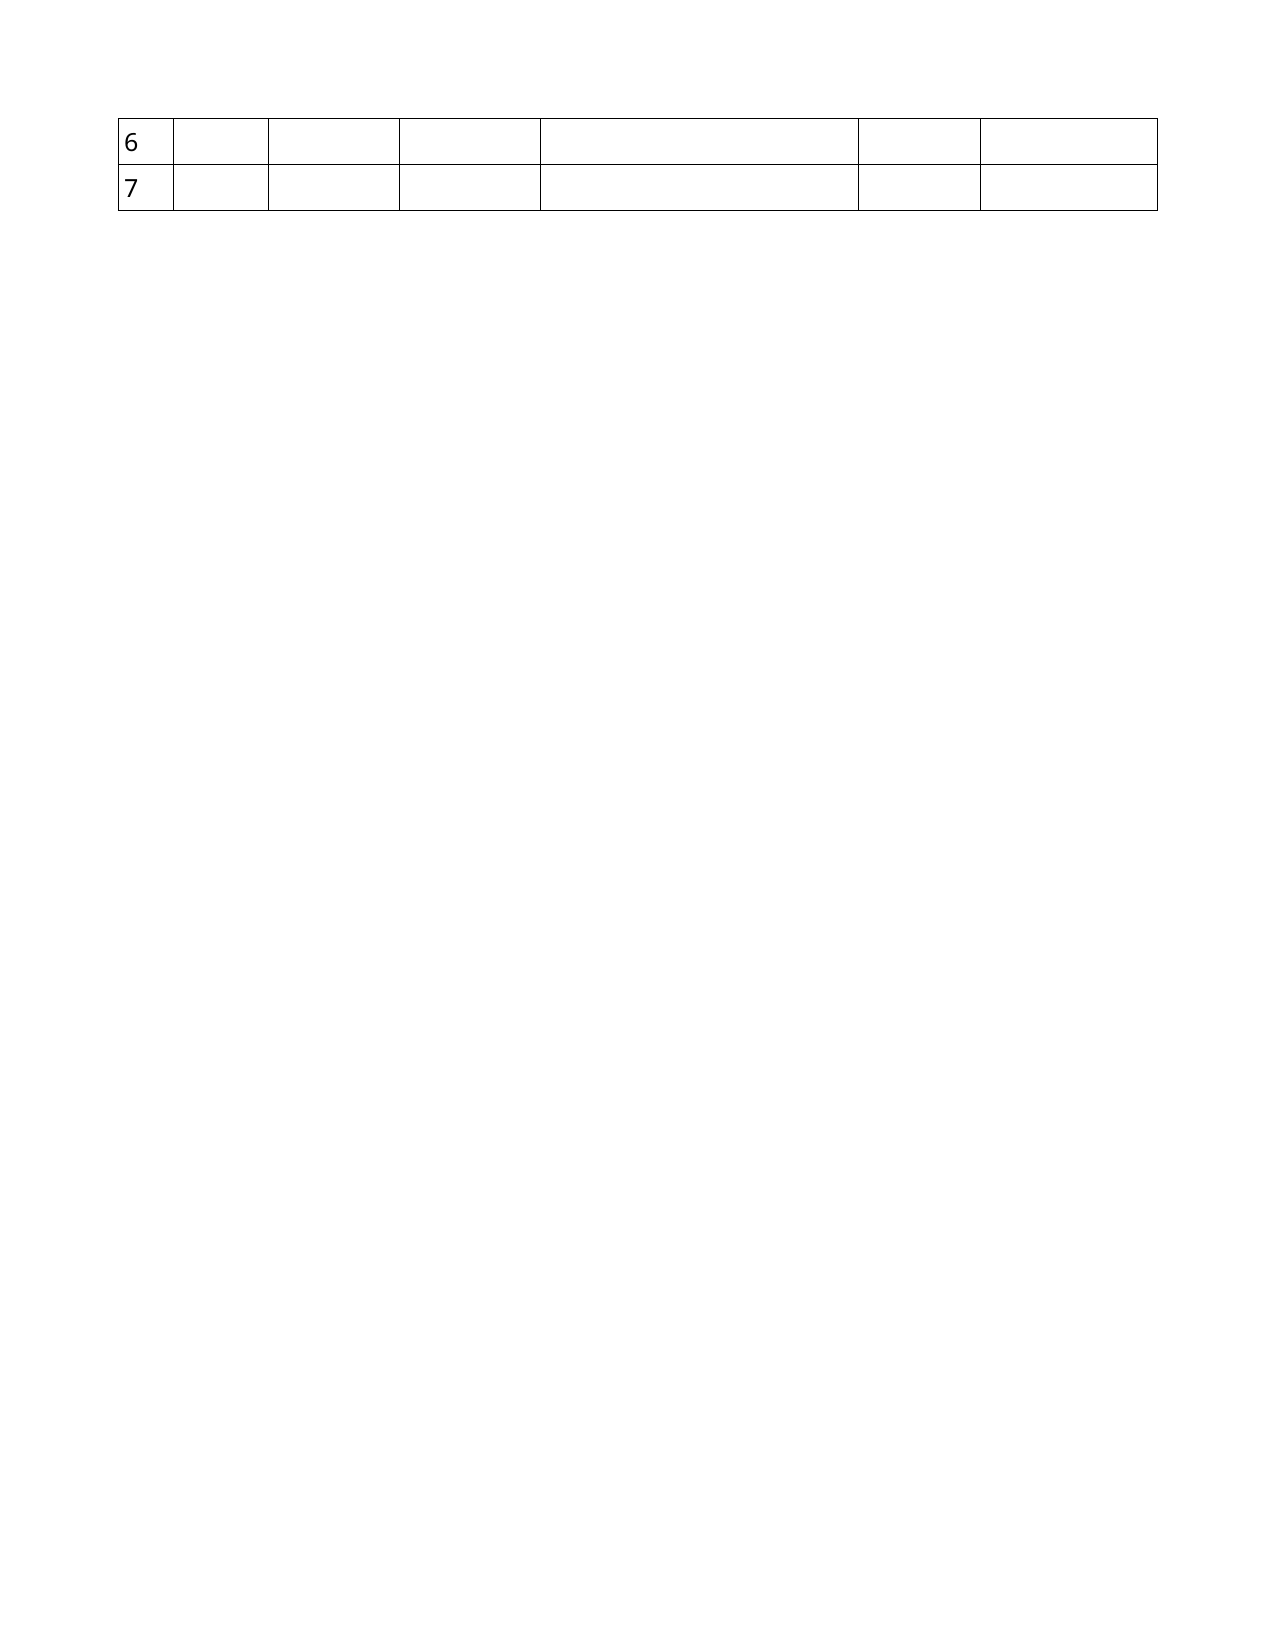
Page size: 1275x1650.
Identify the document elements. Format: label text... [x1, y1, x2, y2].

table_cell [174, 119, 268, 164]
table_cell [541, 165, 858, 210]
table_cell [269, 119, 399, 164]
table_cell 6 [119, 119, 173, 164]
table_cell [981, 119, 1157, 164]
table_cell [859, 119, 980, 164]
table_cell [269, 165, 399, 210]
table_cell [541, 119, 858, 164]
table_cell [174, 165, 268, 210]
table_cell [859, 165, 980, 210]
table_cell 7 [119, 165, 173, 210]
table_cell [400, 119, 540, 164]
table_cell [981, 165, 1157, 210]
table_cell [400, 165, 540, 210]
